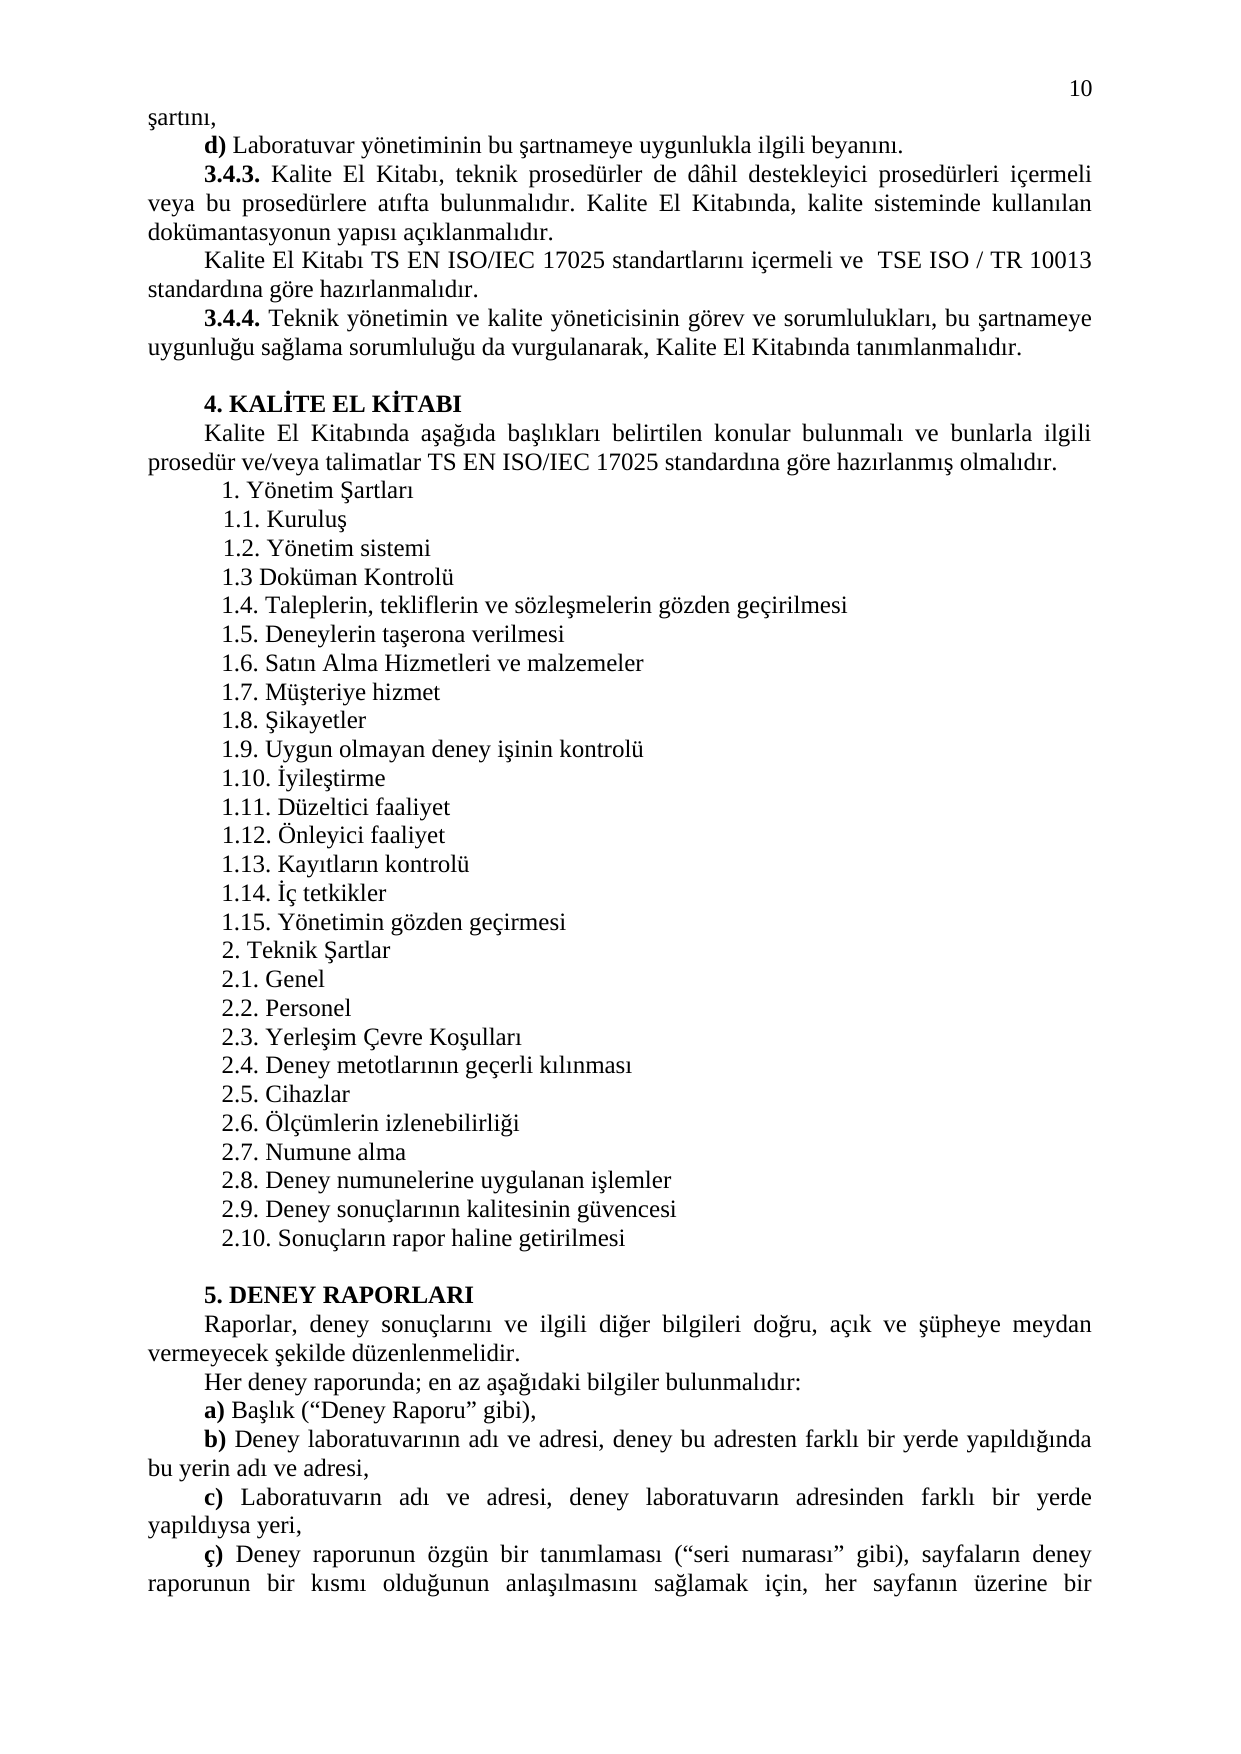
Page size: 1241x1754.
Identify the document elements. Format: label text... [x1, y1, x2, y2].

text 1.11. Düzeltici faaliyet [221, 792, 1092, 820]
text şartını, [148, 101, 1092, 130]
text 1.3 Doküman Kontrolü [185, 562, 1092, 590]
text 3.4.4. Teknik yönetimin ve kalite yöneticisinin görev ve sorumlulukları, bu şartnameye uygunluğu sağlama sorumluluğu da vurgulanarak, Kalite El Kitabında tanımlanmalıdır. [148, 303, 1092, 360]
text 1.15. Yönetimin gözden geçirmesi [221, 907, 1092, 935]
text 2.9. Deney sonuçlarının kalitesinin güvencesi [184, 1194, 1092, 1223]
text 1. Yönetim Şartları [221, 475, 1092, 504]
text Raporlar, deney sonuçlarını ve ilgili diğer bilgileri doğru, açık ve şüpheye meydan vermeyecek şekilde düzenlenmelidir. [148, 1309, 1092, 1367]
text 2.3. Yerleşim Çevre Koşulları [184, 1022, 1092, 1050]
text 1.12. Önleyici faaliyet [222, 820, 1092, 849]
text 1.9. Uygun olmayan deney işinin kontrolü [221, 734, 1092, 763]
text 1.8. Şikayetler [221, 705, 1092, 734]
text Her deney raporunda; en az aşağıdaki bilgiler bulunmalıdır: [148, 1367, 1092, 1395]
text 5. DENEY RAPORLARI [148, 1280, 1092, 1309]
text 2.4. Deney metotlarının geçerli kılınması [184, 1050, 1092, 1079]
text 1.2. Yönetim sistemi [223, 533, 1092, 562]
text ç) Deney raporunun özgün bir tanımlaması (“seri numarası” gibi), sayfaların deney raporunun bir kısmı olduğunun anlaşılmasını sağlamak için, her sayfanın üzerine bir [148, 1539, 1092, 1597]
text 2.5. Cihazlar [184, 1079, 1092, 1108]
text Kalite El Kitabı TS EN ISO/IEC 17025 standartlarını içermeli ve TSE ISO / TR 10013 standardına göre hazırlanmalıdır. [148, 245, 1092, 303]
text 2.7. Numune alma [184, 1137, 1092, 1165]
text a) Başlık (“Deney Raporu” gibi), [148, 1395, 1092, 1424]
text 1.4. Taleplerin, tekliflerin ve sözleşmelerin gözden geçirilmesi [185, 590, 1092, 619]
text 3.4.3. Kalite El Kitabı, teknik prosedürler de dâhil destekleyici prosedürleri içermeli veya bu prosedürlere atıfta bulunmalıdır. Kalite El Kitabında, kalite sisteminde kullanılan dokümantasyonun yapısı açıklanmalıdır. [148, 159, 1092, 245]
text 1.14. İç tetkikler [221, 878, 1092, 907]
text 2.1. Genel [221, 964, 1092, 993]
text 2.2. Personel [184, 993, 1092, 1022]
text 2. Teknik Şartlar [222, 935, 1092, 964]
text 1.1. Kuruluş [223, 504, 1092, 533]
text 1.5. Deneylerin taşerona verilmesi [221, 619, 1092, 648]
text 4. Kalite El Kitabı [148, 389, 1092, 418]
text 1.7. Müşteriye hizmet [221, 677, 1092, 705]
text 1.10. İyileştirme [221, 763, 1092, 792]
text 2.8. Deney numunelerine uygulanan işlemler [184, 1165, 1092, 1194]
text 1.6. Satın Alma Hizmetleri ve malzemeler [221, 648, 1092, 677]
text 1.13. Kayıtların kontrolü [221, 849, 1092, 878]
text b) Deney laboratuvarının adı ve adresi, deney bu adresten farklı bir yerde yapıldığında bu yerin adı ve adresi, [148, 1424, 1092, 1482]
text 2.10. Sonuçların rapor haline getirilmesi [184, 1223, 1092, 1252]
text c) Laboratuvarın adı ve adresi, deney laboratuvarın adresinden farklı bir yerde yapıldıysa yeri, [148, 1482, 1092, 1539]
text 2.6. Ölçümlerin izlenebilirliği [184, 1108, 1092, 1137]
text Kalite El Kitabında aşağıda başlıkları belirtilen konular bulunmalı ve bunlarla ilgili prosedür ve/veya talimatlar TS EN ISO/IEC 17025 standardına göre hazırlanmış olmalıdır. [148, 418, 1092, 475]
text d) Laboratuvar yönetiminin bu şartnameye uygunlukla ilgili beyanını. [148, 130, 1092, 159]
